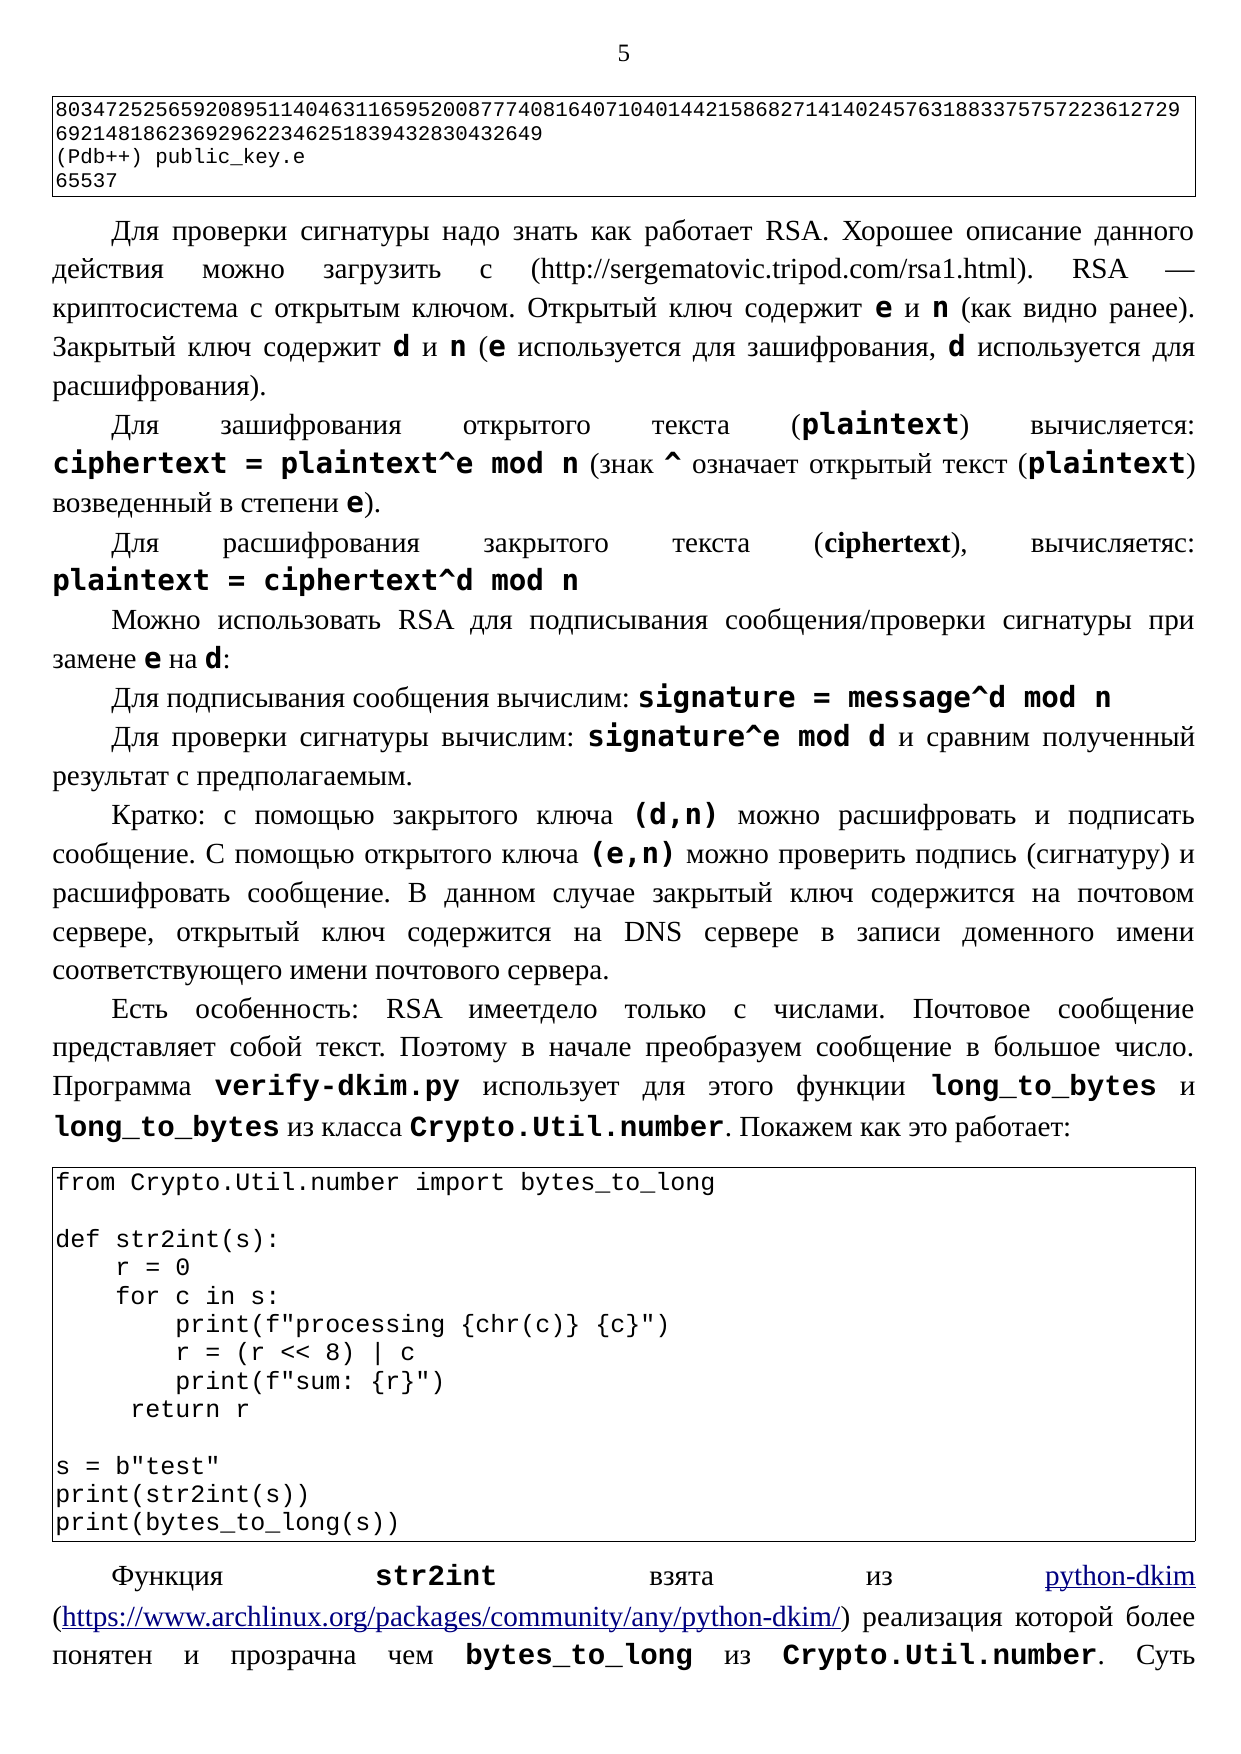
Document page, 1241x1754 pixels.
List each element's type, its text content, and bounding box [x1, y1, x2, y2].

text Можно использовать RSA для подписывания сообщения/проверки сигнатуры при замене e на d: [52, 602, 1195, 675]
text Функция str2int взята из python-dkim (https://www.archlinux.org/packages/community/any/python-dkim/) реализация которой более понятен и прозрачна чем bytes_to_long из Crypto.Util.number. Суть [52, 1558, 1195, 1673]
text Есть особенность: RSA имеетдело только с числами. Почтовое сообщение представляет собой текст. Поэтому в начале преобразуем сообщение в большое число. Программа verify-dkim.py использует для этого функции long_to_bytes и long_to_bytes из класса Crypto.Util.number. Покажем как это работает: [52, 991, 1195, 1145]
text for c in s: [53, 1280, 1195, 1308]
text Для подписывания сообщения вычислим: signature = message^d mod n [52, 680, 1195, 714]
text (Pdb++) public_key.e [53, 143, 1195, 167]
text def str2int(s): [53, 1223, 1195, 1252]
text r = 0 [53, 1252, 1195, 1280]
text 65537 [53, 167, 1195, 196]
text print(bytes_to_long(s)) [53, 1507, 1195, 1541]
text s = b"test" [53, 1450, 1195, 1478]
text print(f"processing {chr(c)} {c}") [53, 1308, 1195, 1337]
text Для расшифрования закрытого текста (ciphertext), вычисляетяс: plaintext = ciphertext^d mod n [52, 525, 1195, 597]
text print(str2int(s)) [53, 1478, 1195, 1507]
text return r [53, 1393, 1195, 1425]
text print(f"sum: {r}") [53, 1365, 1195, 1393]
text Кратко: с помощью закрытого ключа (d,n) можно расшифровать и подписать сообщение. С помощью открытого ключа (e,n) можно проверить подпись (сигнатуру) и расшифровать сообщение. В данном случае закрытый ключ содержится на почтовом сервере, открытый ключ содержится на DNS сервере в записи доменного имени соответствующего имени почтового сервера. [52, 797, 1195, 986]
text Для проверки сигнатуры надо знать как работает RSA. Хорошее описание данного действия можно загрузить с (http://sergematovic.tripod.com/rsa1.html). RSA — криптосистема с открытым ключом. Открытый ключ содержит e и n (как видно ранее). Закрытый ключ содержит d и n (e используется для зашифрования, d используется для расшифрования). [52, 213, 1195, 402]
text r = (r << 8) | c [53, 1337, 1195, 1365]
text Для зашифрования открытого текста (plaintext) вычисляется: ciphertext = plaintext^e mod n (знак ^ означает открытый текст (plaintext) возведенный в степени e). [52, 407, 1195, 519]
text from Crypto.Util.number import bytes_to_long [53, 1168, 1195, 1198]
text Для проверки сигнатуры вычислим: signature^e mod d и сравним полученный результат с предполагаемым. [52, 719, 1195, 792]
text 803472525659208951140463116595200877740816407104014421586827141402457631883375757223612729692148186236929622346251839432830432649 [53, 97, 1195, 143]
